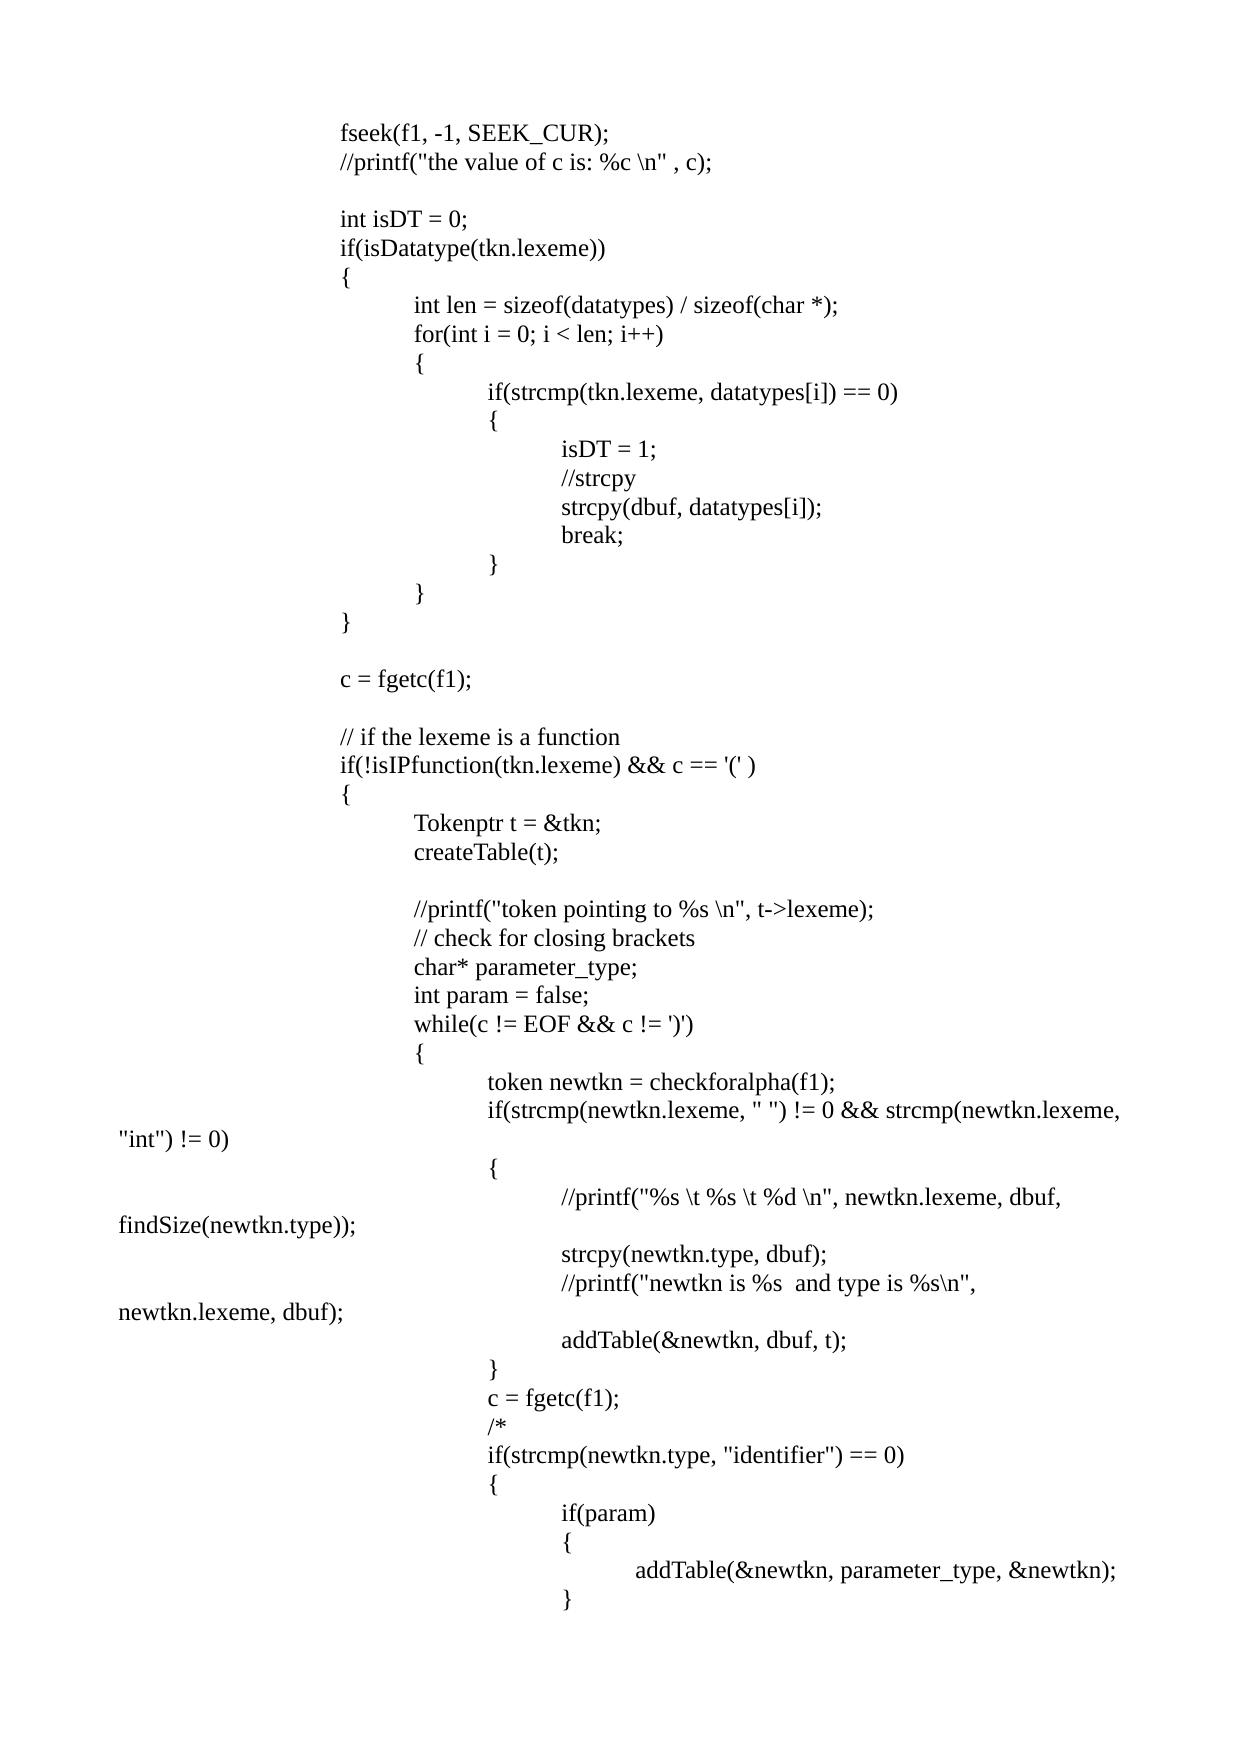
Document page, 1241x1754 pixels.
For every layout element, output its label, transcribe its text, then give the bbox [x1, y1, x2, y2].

text int len = sizeof(datatypes) / sizeof(char *); [118, 291, 1122, 319]
text { [118, 348, 1122, 377]
text createTable(t); [118, 837, 1122, 866]
text } [118, 578, 1122, 607]
text // check for closing brackets [118, 923, 1122, 952]
text isDT = 1; [118, 434, 1122, 463]
text c = fgetc(f1); [118, 1383, 1122, 1412]
text if(!isIPfunction(tkn.lexeme) && c == '(' ) [118, 751, 1122, 779]
text { [118, 262, 1122, 291]
text //strcpy [118, 463, 1122, 492]
text fseek(f1, -1, SEEK_CUR); [118, 118, 1122, 147]
text Tokenptr t = &tkn; [118, 808, 1122, 837]
text //printf("token pointing to %s \n", t->lexeme); [118, 894, 1122, 923]
text token newtkn = checkforalpha(f1); [118, 1067, 1122, 1096]
text if(strcmp(tkn.lexeme, datatypes[i]) == 0) [118, 377, 1122, 406]
text if(strcmp(newtkn.lexeme, " ") != 0 && strcmp(newtkn.lexeme, "int") != 0) [118, 1096, 1122, 1153]
text // if the lexeme is a function [118, 722, 1122, 751]
text int isDT = 0; [118, 204, 1122, 233]
text strcpy(newtkn.type, dbuf); [118, 1239, 1122, 1268]
text strcpy(dbuf, datatypes[i]); [118, 492, 1122, 521]
text char* parameter_type; [118, 952, 1122, 981]
text { [118, 406, 1122, 434]
text if(param) [118, 1498, 1122, 1527]
text break; [118, 521, 1122, 549]
text { [118, 1038, 1122, 1067]
text } [118, 1354, 1122, 1383]
text { [118, 779, 1122, 808]
text //printf("the value of c is: %c \n" , c); [118, 147, 1122, 176]
text if(strcmp(newtkn.type, "identifier") == 0) [118, 1441, 1122, 1469]
text } [118, 549, 1122, 578]
text { [118, 1153, 1122, 1182]
text { [118, 1527, 1122, 1556]
text //printf("%s \t %s \t %d \n", newtkn.lexeme, dbuf, findSize(newtkn.type)); [118, 1182, 1122, 1239]
text addTable(&newtkn, parameter_type, &newtkn); [118, 1556, 1122, 1584]
text /* [118, 1412, 1122, 1441]
text for(int i = 0; i < len; i++) [118, 319, 1122, 348]
text while(c != EOF && c != ')') [118, 1009, 1122, 1038]
text //printf("newtkn is %s and type is %s\n", newtkn.lexeme, dbuf); [118, 1268, 1122, 1326]
text int param = false; [118, 981, 1122, 1009]
text if(isDatatype(tkn.lexeme)) [118, 233, 1122, 262]
text } [118, 607, 1122, 636]
text c = fgetc(f1); [118, 664, 1122, 693]
text addTable(&newtkn, dbuf, t); [118, 1326, 1122, 1354]
text { [118, 1469, 1122, 1498]
text } [118, 1584, 1122, 1613]
